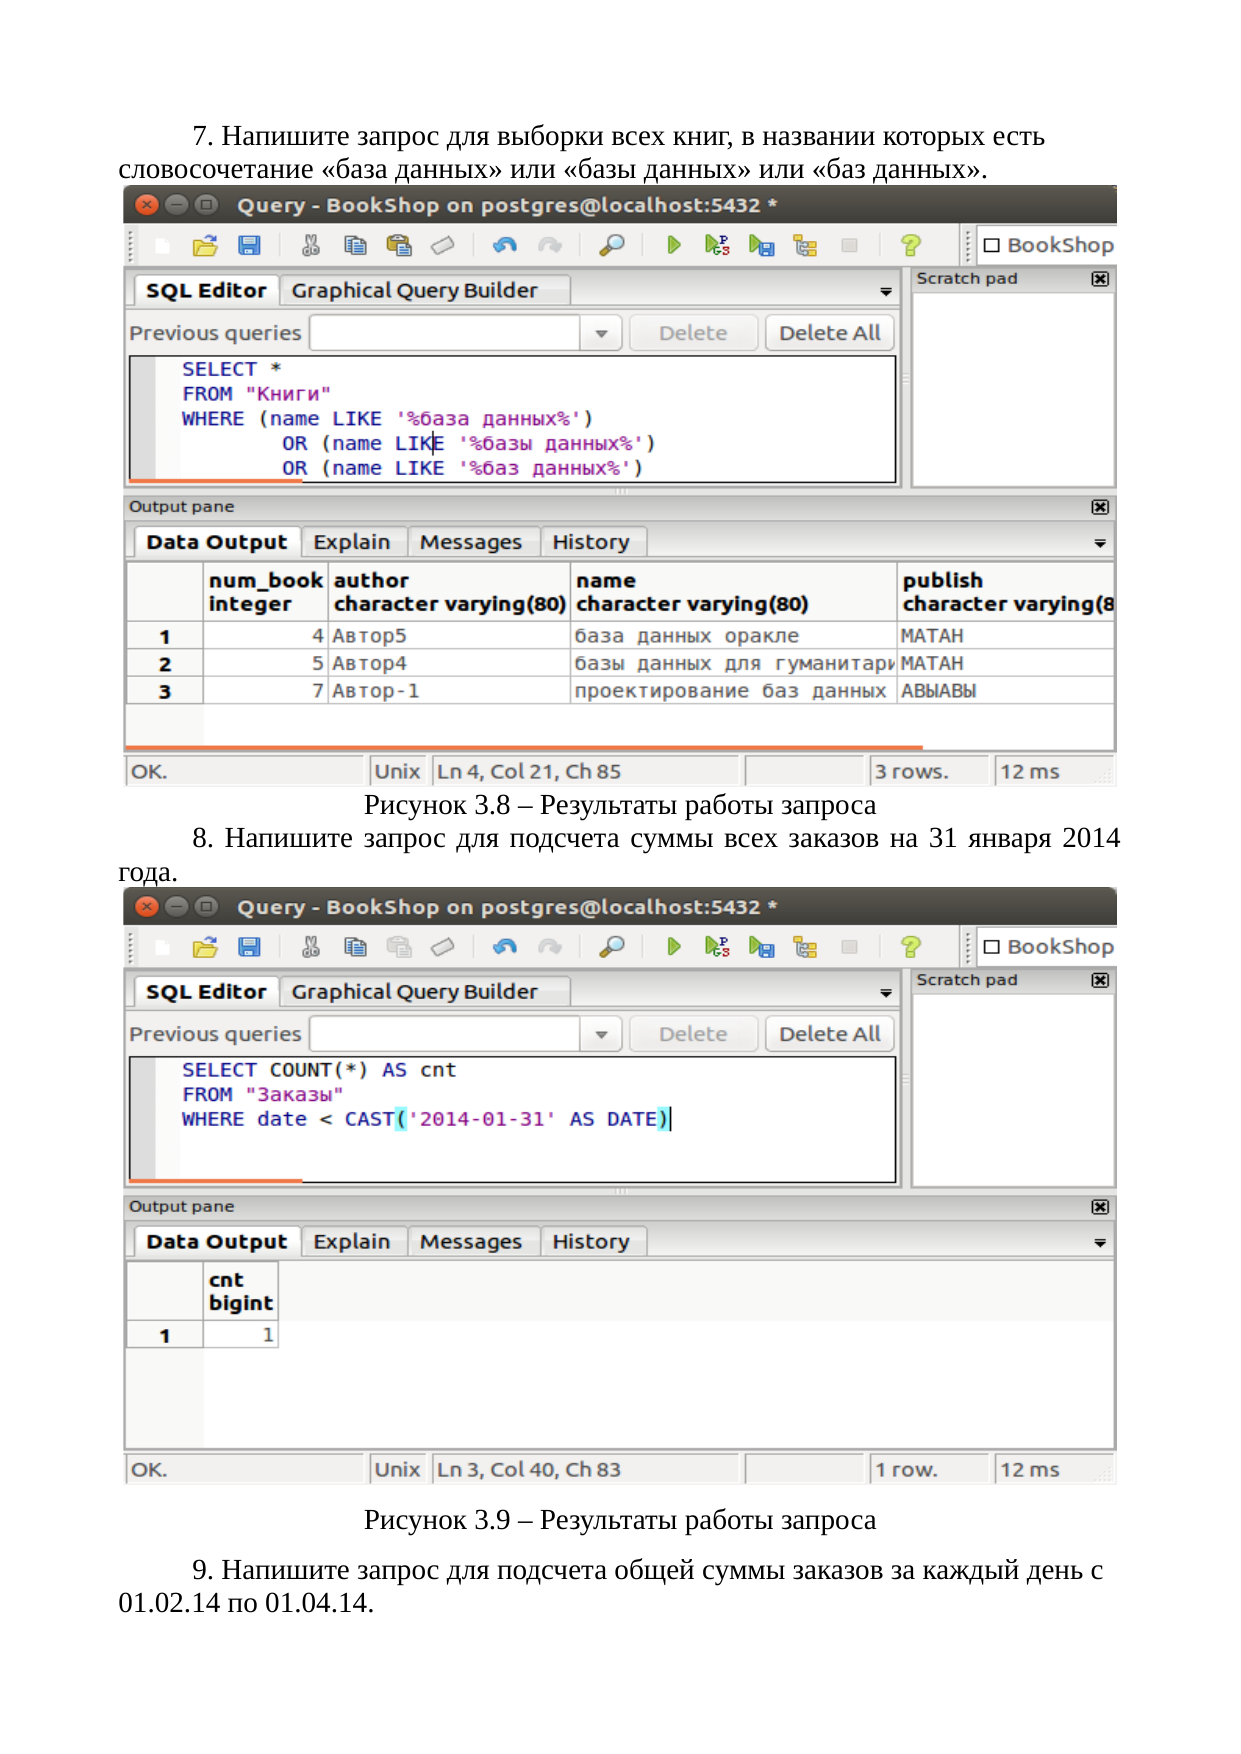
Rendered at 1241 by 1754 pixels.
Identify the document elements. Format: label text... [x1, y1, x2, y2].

text 8. Напишите запрос для подсчета суммы всех заказов на 31 января 2014 года. [118, 821, 1122, 888]
picture [123, 887, 1117, 1485]
text 7. Напишите запрос для выборки всех книг, в названии которых есть словосочетание «база данных» или «базы данных» или «баз данных». [118, 118, 1122, 185]
text Рисунок 3.8 – Результаты работы запроса [118, 185, 1122, 821]
text 9. Напишите запрос для подсчета общей суммы заказов за каждый день с 01.02.14 по 01.04.14. [118, 1552, 1122, 1619]
picture [123, 185, 1117, 787]
text Рисунок 3.9 – Результаты работы запроса [118, 888, 1122, 1535]
